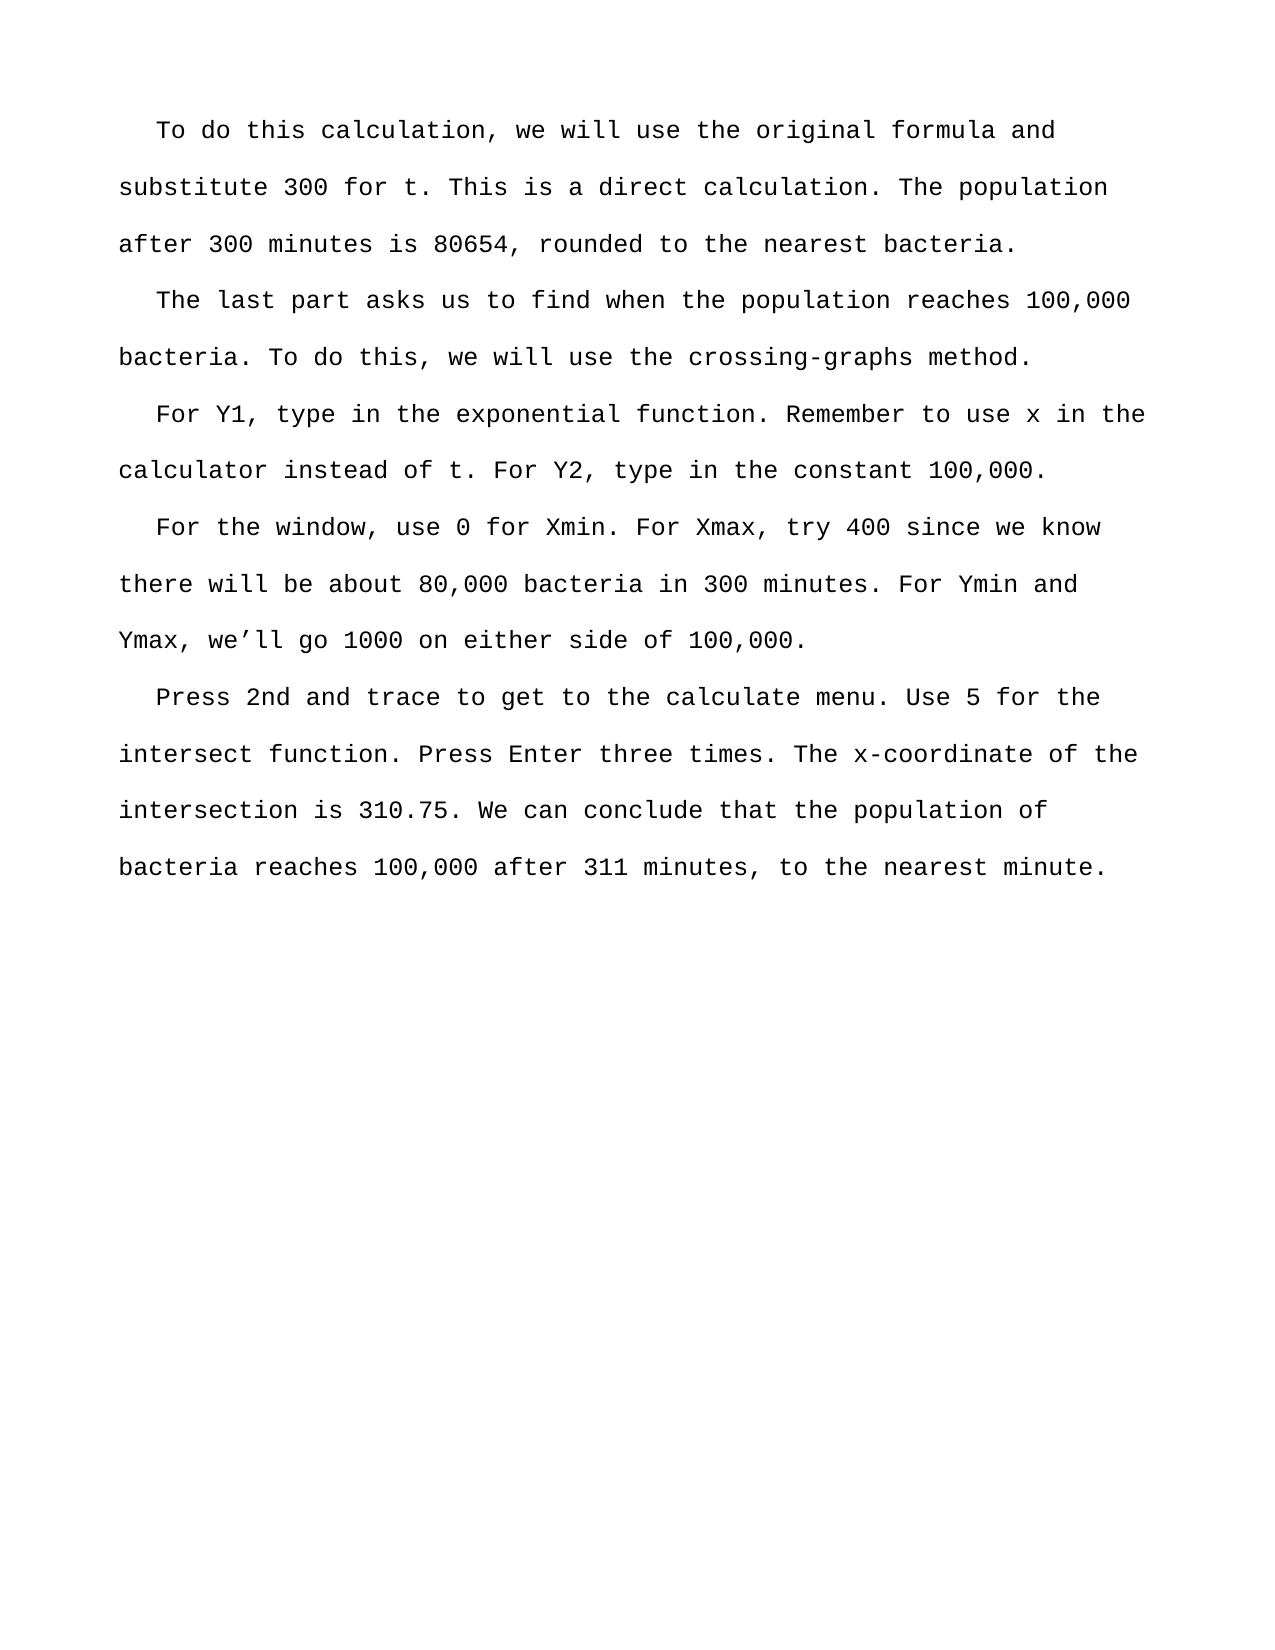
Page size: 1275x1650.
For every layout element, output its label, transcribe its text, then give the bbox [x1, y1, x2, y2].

text To do this calculation, we will use the original formula and substitute 300 for t. This is a direct calculation. The population after 300 minutes is 80654, rounded to the nearest bacteria. [118, 118, 1157, 260]
text The last part asks us to find when the population reaches 100,000 bacteria. To do this, we will use the crossing-graphs method. [118, 288, 1157, 373]
text For the window, use 0 for Xmin. For Xmax, try 400 since we know there will be about 80,000 bacteria in 300 minutes. For Ymin and Ymax, we’ll go 1000 on either side of 100,000. [118, 515, 1157, 656]
text Press 2nd and trace to get to the calculate menu. Use 5 for the intersect function. Press Enter three times. The x-coordinate of the intersection is 310.75. We can conclude that the population of bacteria reaches 100,000 after 311 minutes, to the nearest minute. [118, 685, 1157, 883]
text For Y1, type in the exponential function. Remember to use x in the calculator instead of t. For Y2, type in the constant 100,000. [118, 401, 1157, 486]
